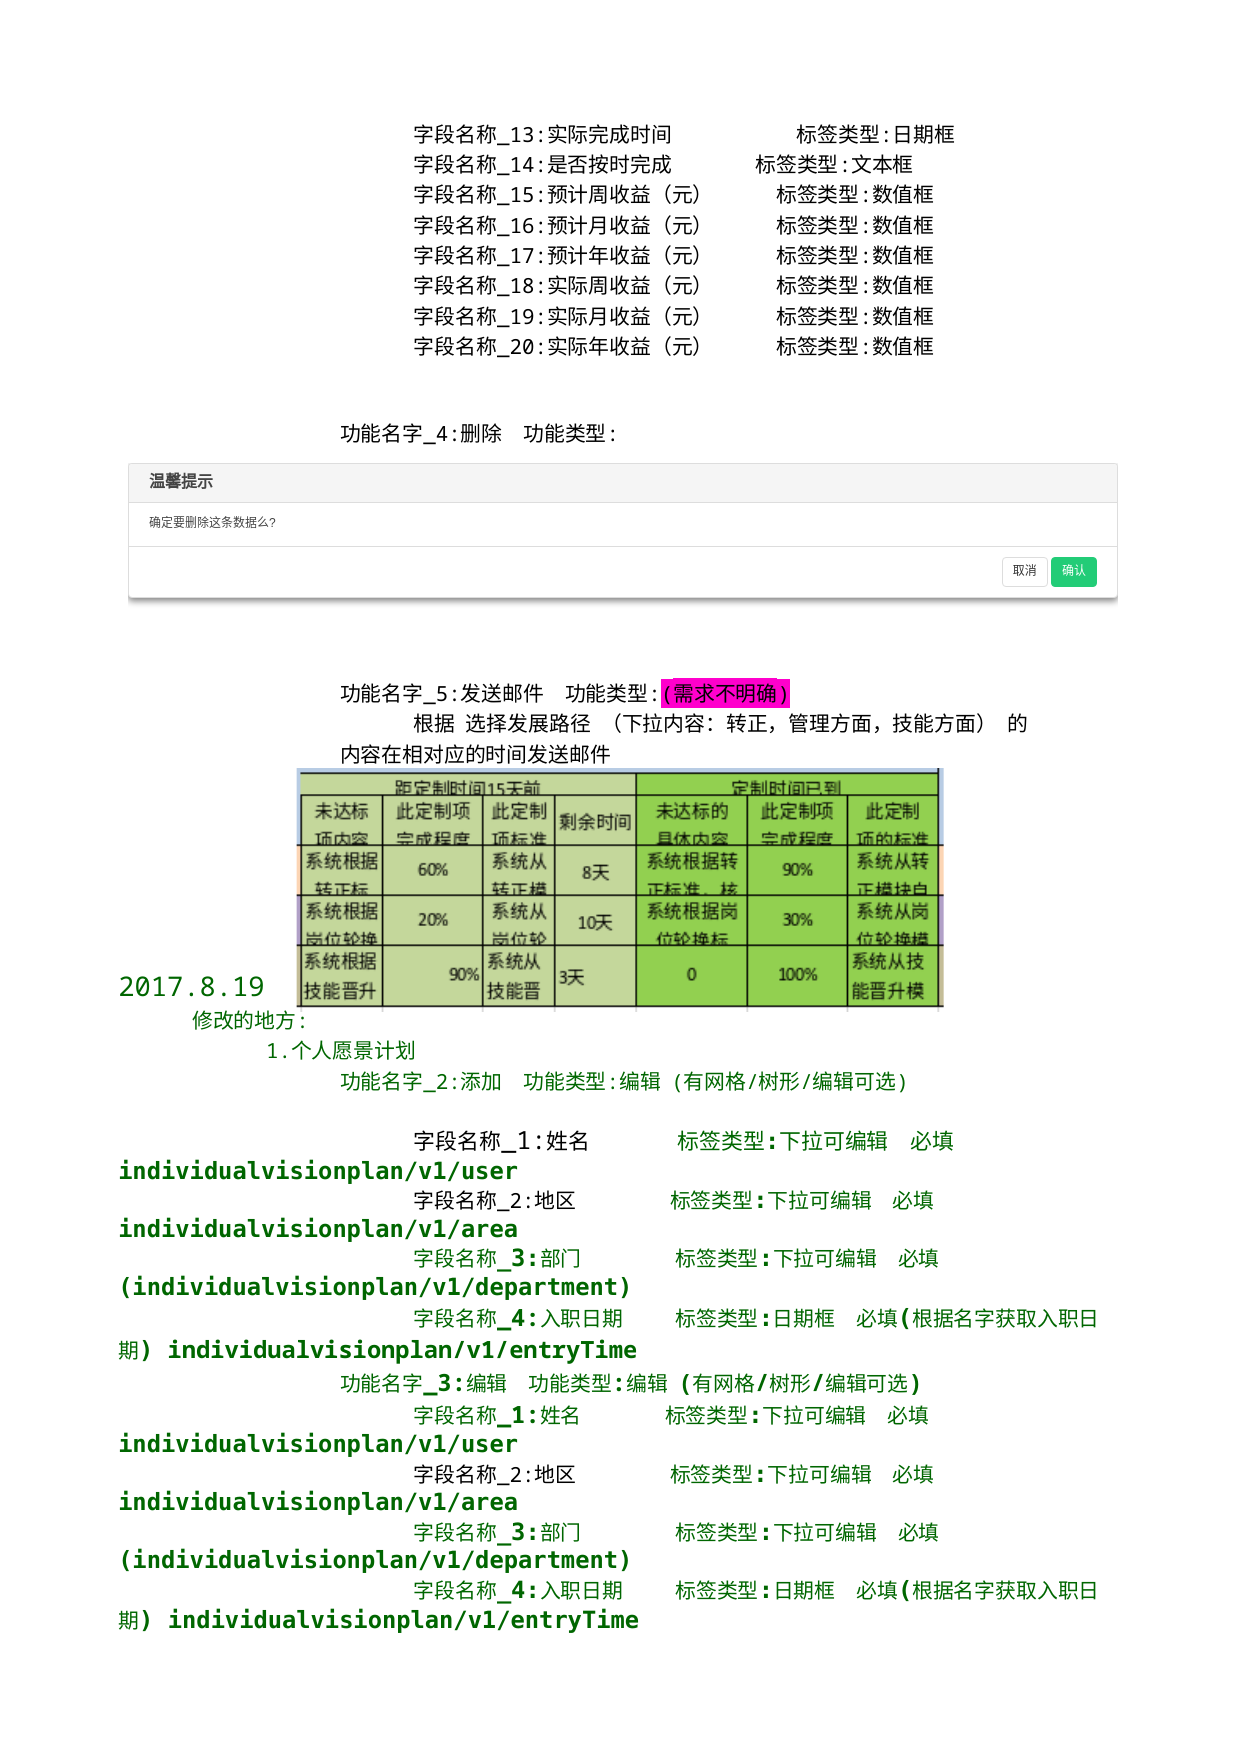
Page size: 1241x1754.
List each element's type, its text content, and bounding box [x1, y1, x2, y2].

picture [296, 768, 944, 1012]
text 字段名称_20:实际年收益（元） 标签类型:数值框 [118, 330, 1122, 361]
text 字段名称_19:实际月收益（元） 标签类型:数值框 [118, 300, 1122, 330]
text 功能名字_5:发送邮件 功能类型:(需求不明确) [118, 677, 1122, 708]
text 2017.8.19 [118, 967, 296, 1004]
text 字段名称_4:入职日期 标签类型:日期框 必填(根据名字获取入职日期) individualvisionplan/v1/entryTime [118, 1574, 1122, 1634]
picture [118, 447, 1123, 649]
text 根据 选择发展路径 （下拉内容：转正，管理方面，技能方面） 的 [118, 708, 1122, 738]
text [944, 967, 1122, 1004]
text 功能名字_4:删除 功能类型: [118, 417, 1122, 447]
text 字段名称_13:实际完成时间 标签类型:日期框 [118, 118, 1122, 148]
text 字段名称_1:姓名 标签类型:下拉可编辑 必填individualvisionplan/v1/user [118, 1398, 1122, 1458]
text 字段名称_1:姓名 标签类型:下拉可编辑 必填individualvisionplan/v1/user [118, 1123, 1122, 1185]
text 内容在相对应的时间发送邮件 [118, 738, 1122, 768]
text 修改的地方: [118, 1004, 1122, 1034]
text 1.个人愿景计划 [118, 1034, 1122, 1065]
text 字段名称_4:入职日期 标签类型:日期框 必填(根据名字获取入职日期) individualvisionplan/v1/entryTime [118, 1301, 1122, 1366]
text 字段名称_2:地区 标签类型:下拉可编辑 必填individualvisionplan/v1/area [118, 1458, 1122, 1516]
text 功能名字_2:添加 功能类型:编辑 (有网格/树形/编辑可选) [118, 1065, 1122, 1095]
text 字段名称_2:地区 标签类型:下拉可编辑 必填individualvisionplan/v1/area [118, 1185, 1122, 1243]
text 字段名称_3:部门 标签类型:下拉可编辑 必填(individualvisionplan/v1/department) [118, 1516, 1122, 1574]
text 字段名称_15:预计周收益（元） 标签类型:数值框 [118, 179, 1122, 209]
text 字段名称_16:预计月收益（元） 标签类型:数值框 [118, 209, 1122, 239]
text 字段名称_18:实际周收益（元） 标签类型:数值框 [118, 270, 1122, 300]
text 字段名称_14:是否按时完成 标签类型:文本框 [118, 148, 1122, 179]
text 字段名称_3:部门 标签类型:下拉可编辑 必填(individualvisionplan/v1/department) [118, 1243, 1122, 1301]
text 功能名字_3:编辑 功能类型:编辑 (有网格/树形/编辑可选) [118, 1366, 1122, 1398]
text 字段名称_17:预计年收益（元） 标签类型:数值框 [118, 239, 1122, 270]
